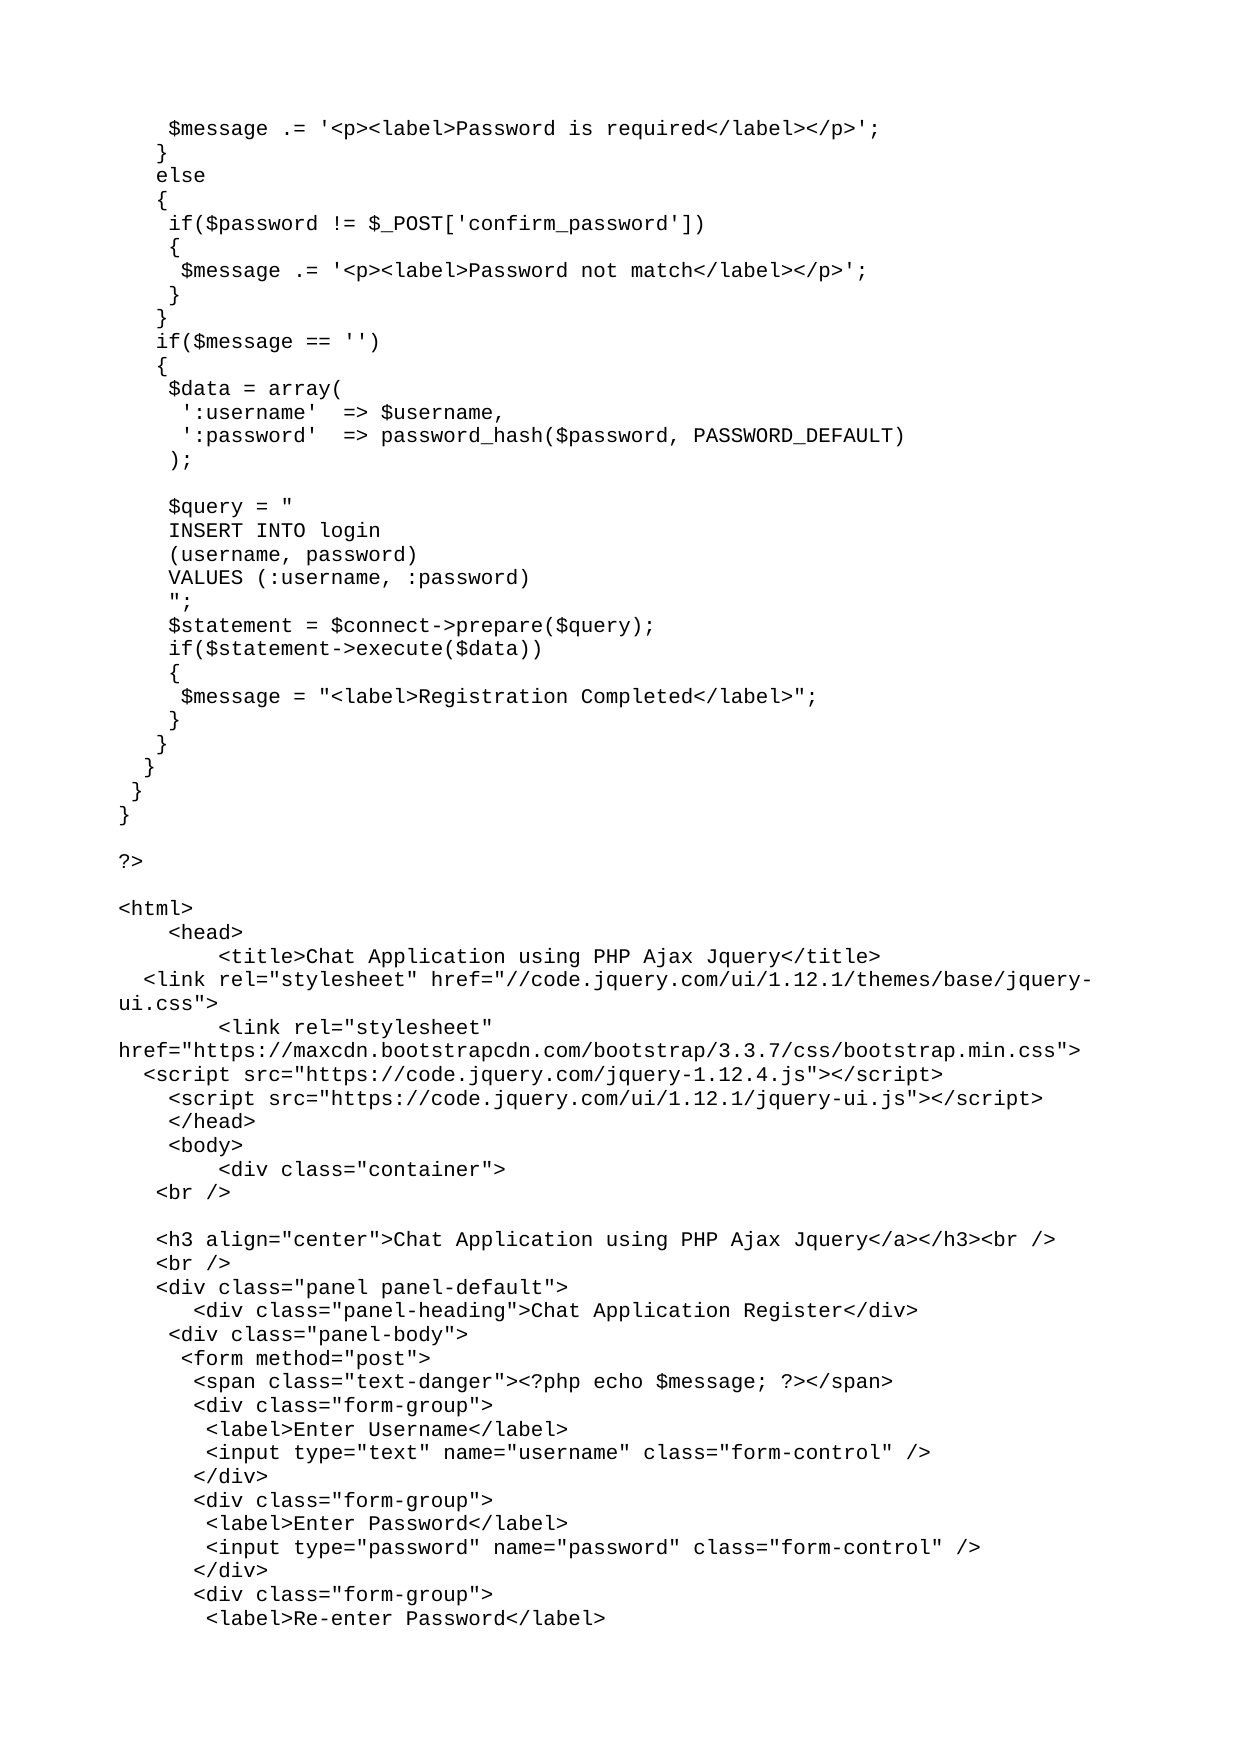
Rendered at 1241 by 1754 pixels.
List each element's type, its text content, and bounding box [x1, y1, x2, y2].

text <script src="https://code.jquery.com/ui/1.12.1/jquery-ui.js"></script> [118, 1088, 1122, 1111]
text <form method="post"> [118, 1348, 1122, 1371]
text { [118, 189, 1122, 213]
text ?> [118, 851, 1122, 875]
text <div class="panel panel-default"> [118, 1277, 1122, 1300]
text $query = " [118, 496, 1122, 520]
text </head> [118, 1111, 1122, 1135]
text if($password != $_POST['confirm_password']) [118, 213, 1122, 236]
text <label>Enter Password</label> [118, 1513, 1122, 1537]
text <br /> [118, 1182, 1122, 1206]
text $data = array( [118, 378, 1122, 402]
text <div class="panel-body"> [118, 1324, 1122, 1348]
text <div class="form-group"> [118, 1584, 1122, 1608]
text } [118, 709, 1122, 733]
text } [118, 757, 1122, 780]
text VALUES (:username, :password) [118, 567, 1122, 591]
text { [118, 662, 1122, 686]
text <link rel="stylesheet" href="https://maxcdn.bootstrapcdn.com/bootstrap/3.3.7/css/bootstrap.min.css"> [118, 1017, 1122, 1064]
text INSERT INTO login [118, 520, 1122, 544]
text if($message == '') [118, 331, 1122, 354]
text <body> [118, 1135, 1122, 1158]
text { [118, 236, 1122, 260]
text <div class="panel-heading">Chat Application Register</div> [118, 1300, 1122, 1324]
text $message .= '<p><label>Password is required</label></p>'; [118, 118, 1122, 142]
text <link rel="stylesheet" href="//code.jquery.com/ui/1.12.1/themes/base/jquery-ui.css"> [118, 969, 1122, 1017]
text <h3 align="center">Chat Application using PHP Ajax Jquery</a></h3><br /> [118, 1229, 1122, 1253]
text } [118, 142, 1122, 165]
text ':username' => $username, [118, 402, 1122, 426]
text </div> [118, 1561, 1122, 1584]
text <input type="password" name="password" class="form-control" /> [118, 1537, 1122, 1561]
text <div class="container"> [118, 1158, 1122, 1182]
text <span class="text-danger"><?php echo $message; ?></span> [118, 1371, 1122, 1395]
text <script src="https://code.jquery.com/jquery-1.12.4.js"></script> [118, 1064, 1122, 1088]
text } [118, 804, 1122, 827]
text $statement = $connect->prepare($query); [118, 615, 1122, 638]
text $message .= '<p><label>Password not match</label></p>'; [118, 260, 1122, 284]
text <div class="form-group"> [118, 1489, 1122, 1513]
text <head> [118, 922, 1122, 946]
text else [118, 165, 1122, 189]
text <input type="text" name="username" class="form-control" /> [118, 1442, 1122, 1466]
text "; [118, 591, 1122, 615]
text } [118, 733, 1122, 757]
text } [118, 780, 1122, 804]
text if($statement->execute($data)) [118, 638, 1122, 662]
text <html> [118, 898, 1122, 922]
text <div class="form-group"> [118, 1395, 1122, 1419]
text <label>Enter Username</label> [118, 1419, 1122, 1442]
text ); [118, 449, 1122, 473]
text (username, password) [118, 544, 1122, 567]
text } [118, 284, 1122, 307]
text { [118, 354, 1122, 378]
text <br /> [118, 1253, 1122, 1277]
text $message = "<label>Registration Completed</label>"; [118, 686, 1122, 709]
text </div> [118, 1466, 1122, 1489]
text <title>Chat Application using PHP Ajax Jquery</title> [118, 946, 1122, 969]
text <label>Re-enter Password</label> [118, 1608, 1122, 1631]
text ':password' => password_hash($password, PASSWORD_DEFAULT) [118, 426, 1122, 449]
text } [118, 307, 1122, 331]
